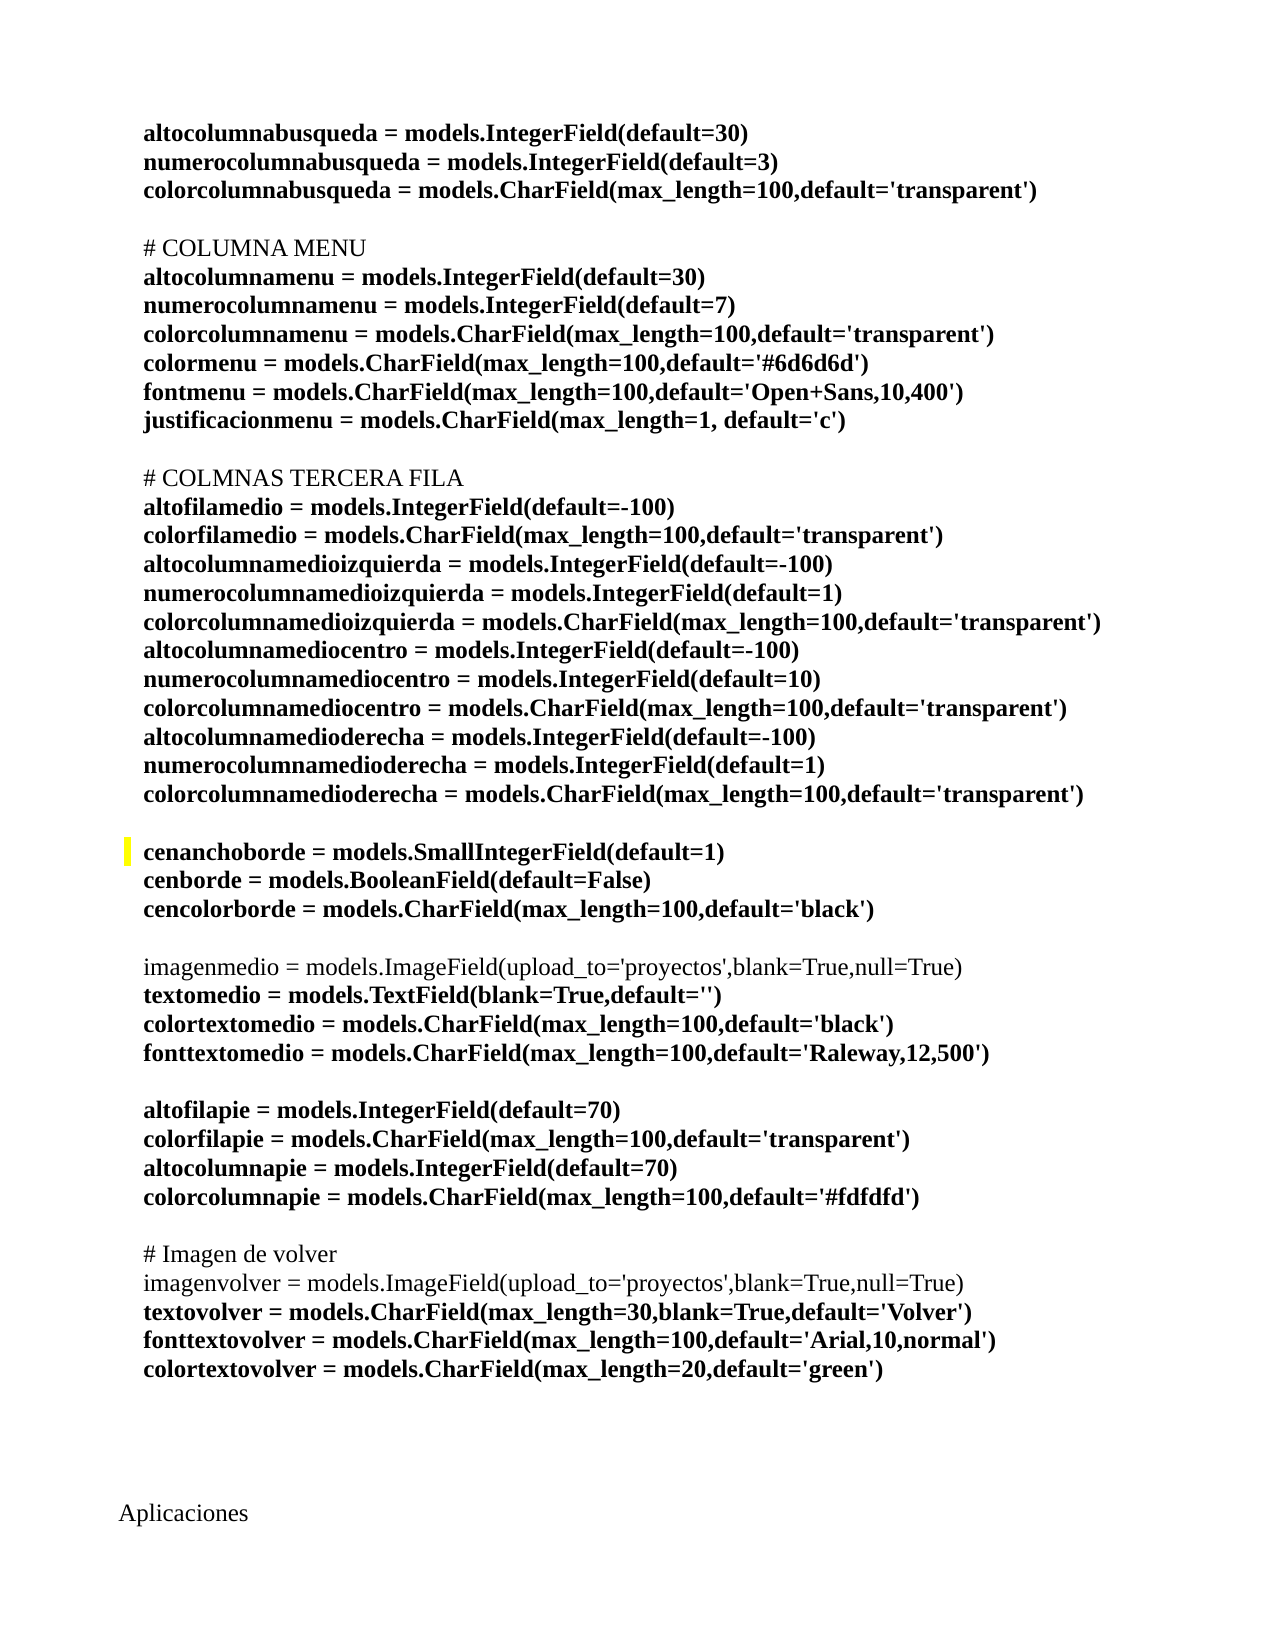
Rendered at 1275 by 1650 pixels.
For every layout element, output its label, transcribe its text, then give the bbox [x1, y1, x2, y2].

text altocolumnamedioderecha = models.IntegerField(default=-100) [118, 722, 1157, 751]
text altocolumnamediocentro = models.IntegerField(default=-100) [118, 636, 1157, 664]
text altocolumnamedioizquierda = models.IntegerField(default=-100) [118, 549, 1157, 578]
text numerocolumnamedioizquierda = models.IntegerField(default=1) [118, 578, 1157, 607]
text colorcolumnamedioderecha = models.CharField(max_length=100,default='transparent') [118, 779, 1157, 808]
text colortextomedio = models.CharField(max_length=100,default='black') [118, 1009, 1157, 1038]
text altofilamedio = models.IntegerField(default=-100) [118, 492, 1157, 521]
text imagenmedio = models.ImageField(upload_to='proyectos',blank=True,null=True) [118, 952, 1157, 981]
text altofilapie = models.IntegerField(default=70) [118, 1096, 1157, 1124]
text justificacionmenu = models.CharField(max_length=1, default='c') [118, 406, 1157, 434]
text altocolumnapie = models.IntegerField(default=70) [118, 1153, 1157, 1182]
text # Imagen de volver [118, 1239, 1157, 1268]
text textomedio = models.TextField(blank=True,default='') [118, 981, 1157, 1009]
text colorfilapie = models.CharField(max_length=100,default='transparent') [118, 1124, 1157, 1153]
text imagenvolver = models.ImageField(upload_to='proyectos',blank=True,null=True) [118, 1268, 1157, 1297]
text colorcolumnamediocentro = models.CharField(max_length=100,default='transparent') [118, 693, 1157, 722]
text cenanchoborde = models.SmallIntegerField(default=1) [118, 837, 1157, 866]
text colormenu = models.CharField(max_length=100,default='#6d6d6d') [118, 348, 1157, 377]
text # COLUMNA MENU [118, 233, 1157, 262]
text colorcolumnapie = models.CharField(max_length=100,default='#fdfdfd') [118, 1182, 1157, 1211]
text colorfilamedio = models.CharField(max_length=100,default='transparent') [118, 521, 1157, 549]
text colorcolumnamenu = models.CharField(max_length=100,default='transparent') [118, 319, 1157, 348]
text numerocolumnamediocentro = models.IntegerField(default=10) [118, 664, 1157, 693]
text altocolumnamenu = models.IntegerField(default=30) [118, 262, 1157, 291]
text fontmenu = models.CharField(max_length=100,default='Open+Sans,10,400') [118, 377, 1157, 406]
text textovolver = models.CharField(max_length=30,blank=True,default='Volver') [118, 1297, 1157, 1326]
text numerocolumnabusqueda = models.IntegerField(default=3) [118, 147, 1157, 176]
text Aplicaciones [118, 1498, 1157, 1527]
text # COLMNAS TERCERA FILA [118, 463, 1157, 492]
text colorcolumnabusqueda = models.CharField(max_length=100,default='transparent') [118, 176, 1157, 204]
text fonttextomedio = models.CharField(max_length=100,default='Raleway,12,500') [118, 1038, 1157, 1067]
text colorcolumnamedioizquierda = models.CharField(max_length=100,default='transparent') [118, 607, 1157, 636]
text numerocolumnamedioderecha = models.IntegerField(default=1) [118, 751, 1157, 779]
text cenborde = models.BooleanField(default=False) [118, 866, 1157, 894]
text numerocolumnamenu = models.IntegerField(default=7) [118, 291, 1157, 319]
text cencolorborde = models.CharField(max_length=100,default='black') [118, 894, 1157, 923]
text colortextovolver = models.CharField(max_length=20,default='green') [118, 1354, 1157, 1383]
text altocolumnabusqueda = models.IntegerField(default=30) [118, 118, 1157, 147]
text fonttextovolver = models.CharField(max_length=100,default='Arial,10,normal') [118, 1326, 1157, 1354]
